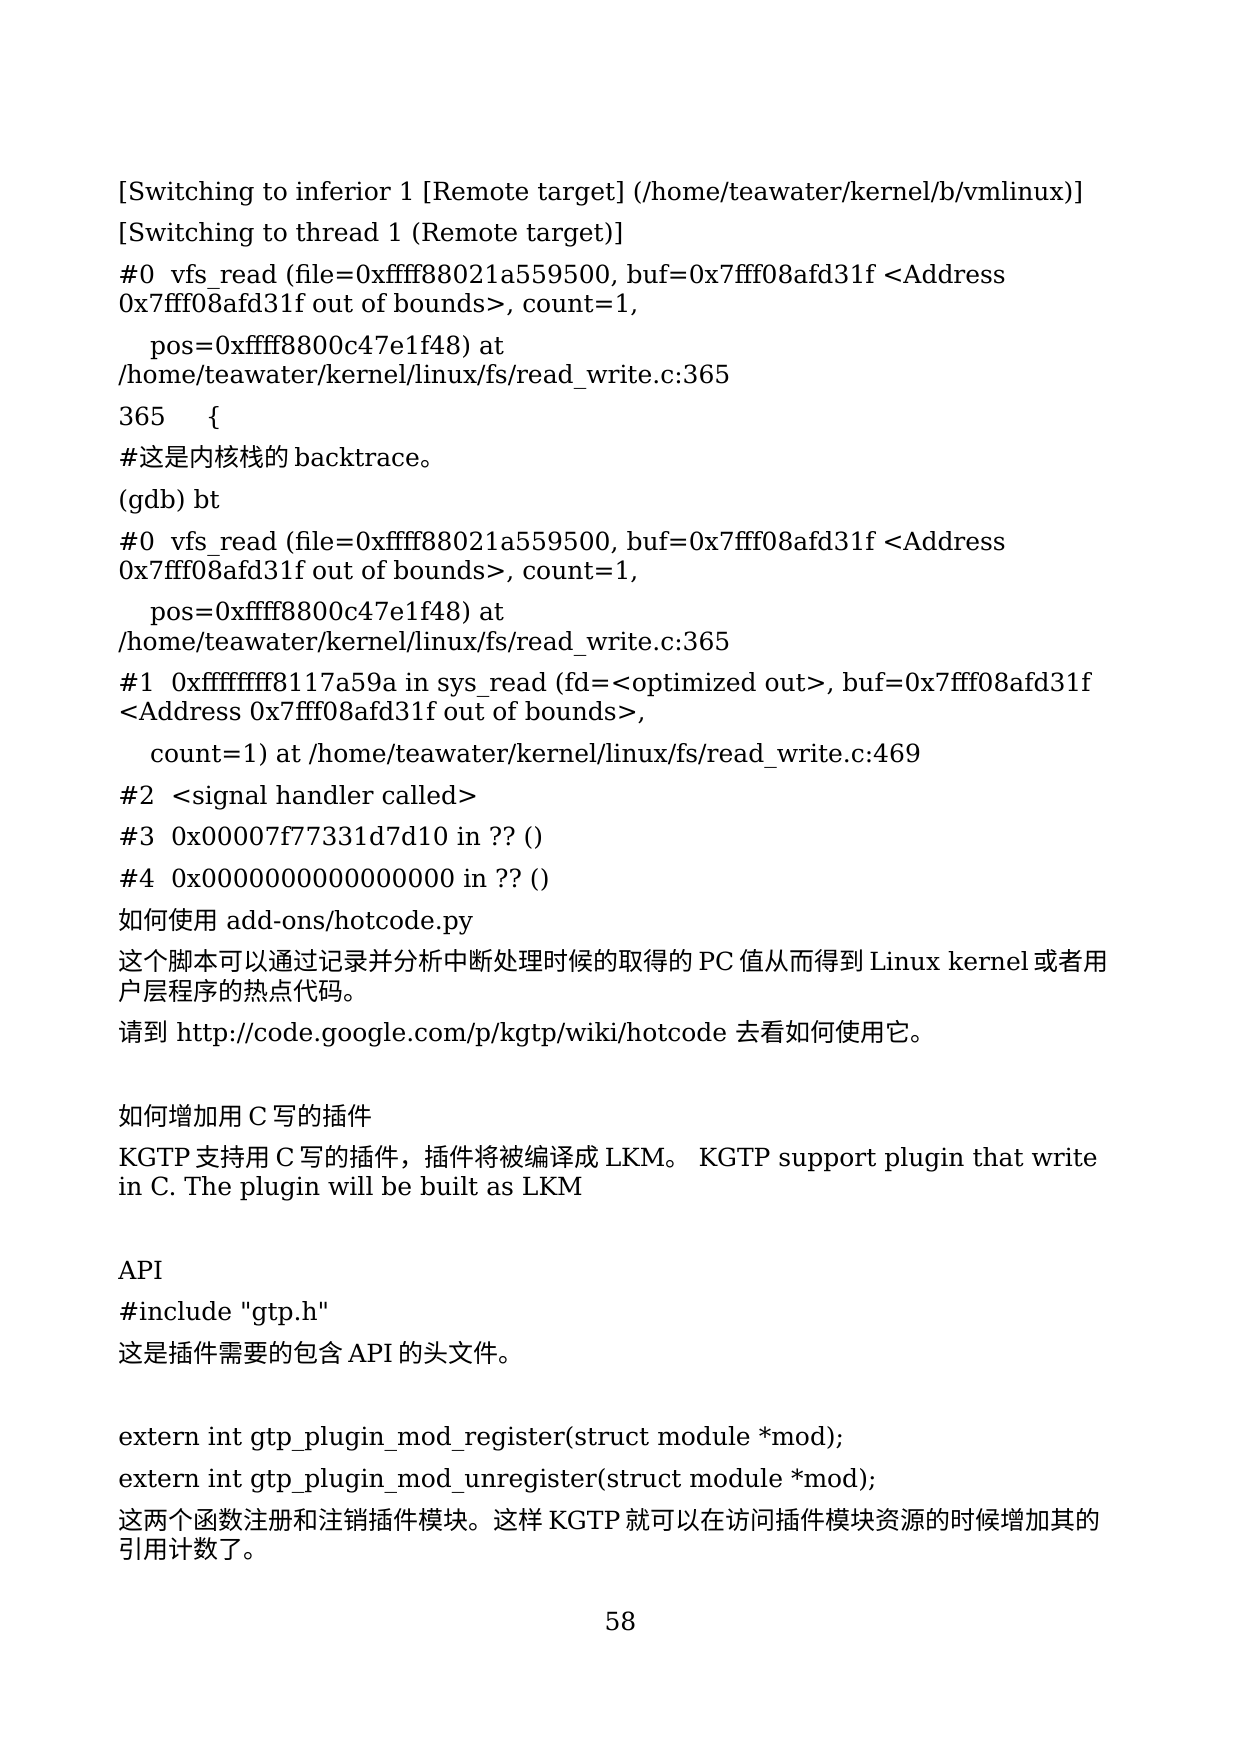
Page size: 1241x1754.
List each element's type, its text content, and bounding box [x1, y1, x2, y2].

text 365 { [118, 402, 1122, 431]
text [Switching to thread 1 (Remote target)] [118, 218, 1122, 248]
text #4 0x0000000000000000 in ?? () [118, 864, 1122, 893]
text 这个脚本可以通过记录并分析中断处理时候的取得的PC值从而得到Linux kernel或者用户层程序的热点代码。 [118, 948, 1122, 1006]
text count=1) at /home/teawater/kernel/linux/fs/read_write.c:469 [118, 739, 1122, 768]
text 这是插件需要的包含API的头文件。 [118, 1339, 1122, 1368]
text KGTP支持用C写的插件，插件将被编译成LKM。 KGTP support plugin that write in C. The plugin will be built as LKM [118, 1143, 1122, 1202]
text #2 <signal handler called> [118, 781, 1122, 810]
text #0 vfs_read (file=0xffff88021a559500, buf=0x7fff08afd31f <Address 0x7fff08afd31f out of bounds>, count=1, [118, 527, 1122, 585]
text 这两个函数注册和注销插件模块。这样KGTP就可以在访问插件模块资源的时候增加其的引用计数了。 [118, 1506, 1122, 1564]
text #3 0x00007f77331d7d10 in ?? () [118, 823, 1122, 852]
text 请到 http://code.google.com/p/kgtp/wiki/hotcode 去看如何使用它。 [118, 1018, 1122, 1048]
text 如何使用 add-ons/hotcode.py [118, 906, 1122, 935]
text pos=0xffff8800c47e1f48) at /home/teawater/kernel/linux/fs/read_write.c:365 [118, 331, 1122, 389]
text #include "gtp.h" [118, 1298, 1122, 1327]
text 如何增加用C写的插件 [118, 1102, 1122, 1131]
text extern int gtp_plugin_mod_unregister(struct module *mod); [118, 1464, 1122, 1493]
text extern int gtp_plugin_mod_register(struct module *mod); [118, 1423, 1122, 1452]
text #0 vfs_read (file=0xffff88021a559500, buf=0x7fff08afd31f <Address 0x7fff08afd31f out of bounds>, count=1, [118, 260, 1122, 318]
text #1 0xffffffff8117a59a in sys_read (fd=<optimized out>, buf=0x7fff08afd31f <Address 0x7fff08afd31f out of bounds>, [118, 668, 1122, 727]
text #这是内核栈的backtrace。 [118, 443, 1122, 473]
text API [118, 1256, 1122, 1285]
text [Switching to inferior 1 [Remote target] (/home/teawater/kernel/b/vmlinux)] [118, 177, 1122, 206]
text pos=0xffff8800c47e1f48) at /home/teawater/kernel/linux/fs/read_write.c:365 [118, 598, 1122, 656]
text (gdb) bt [118, 485, 1122, 514]
